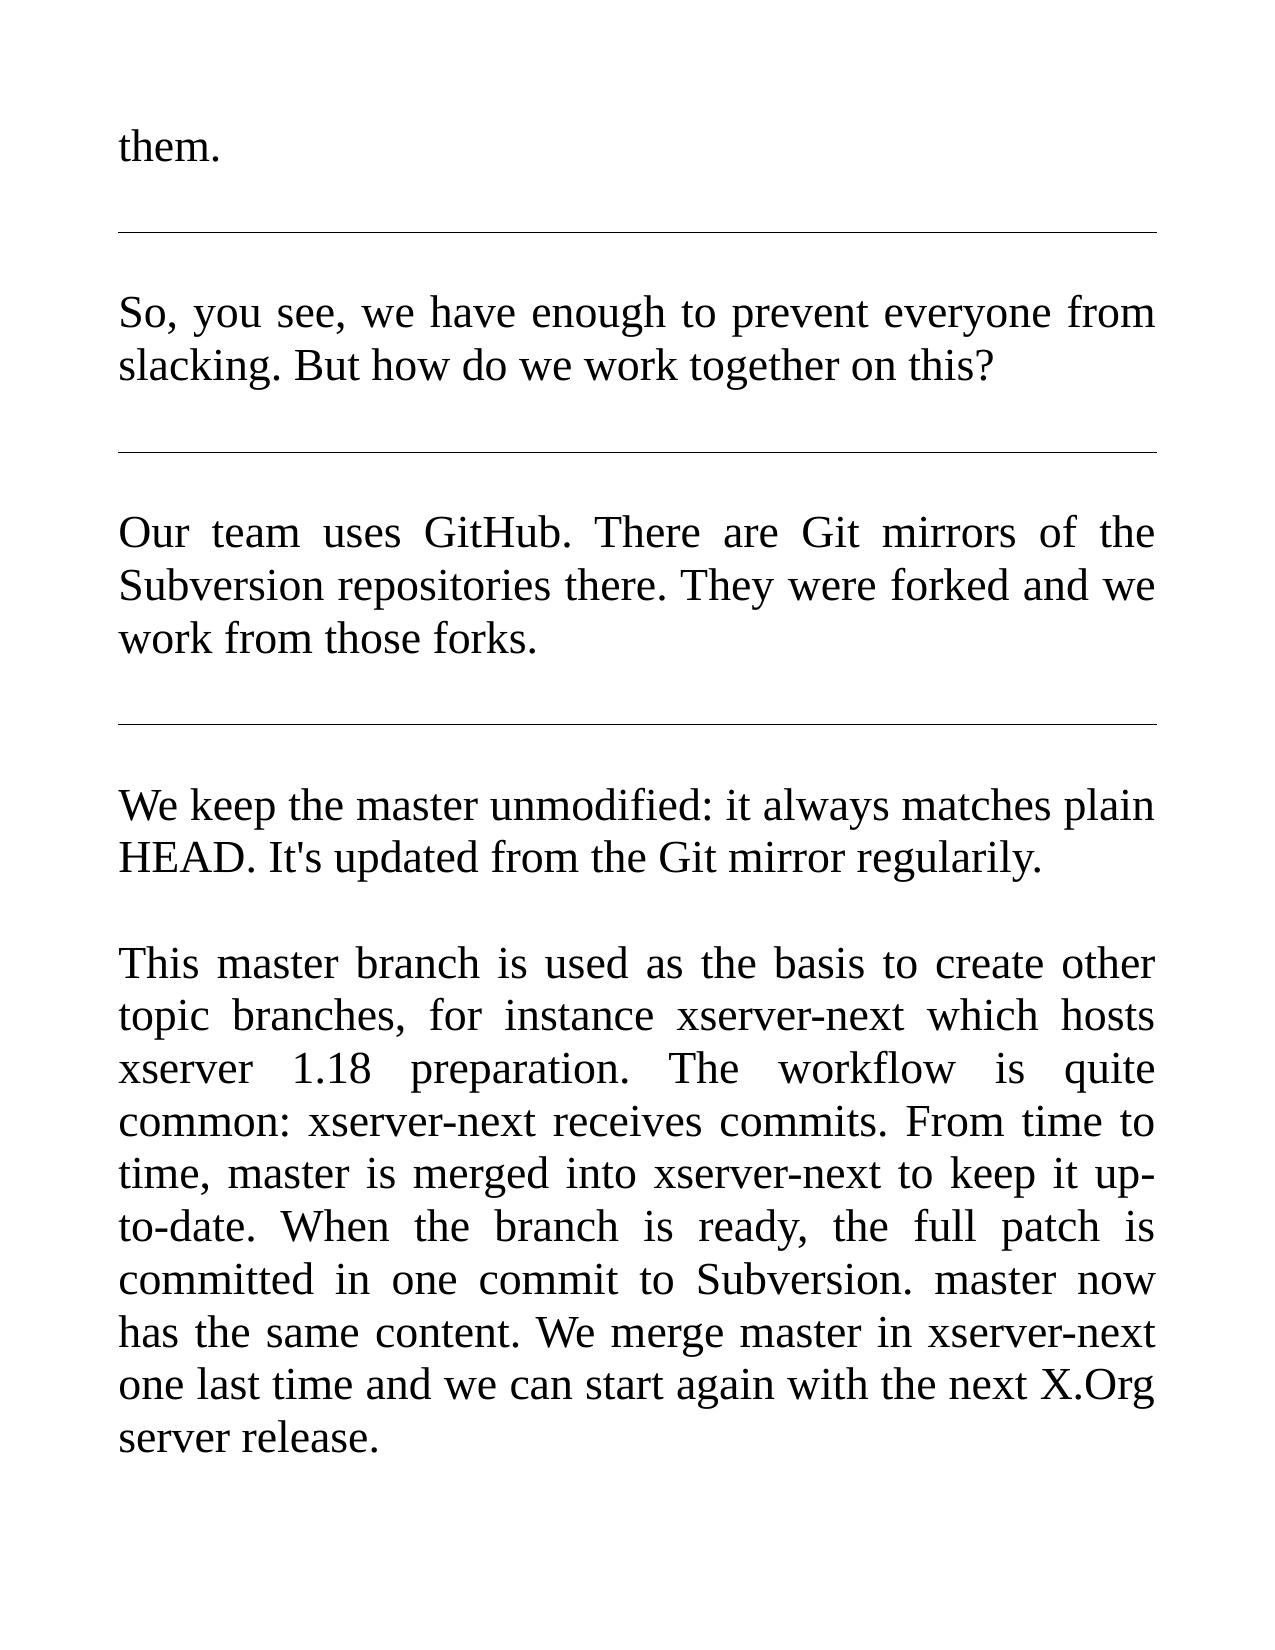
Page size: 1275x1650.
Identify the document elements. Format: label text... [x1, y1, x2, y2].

text Our team uses GitHub. There are Git mirrors of the Subversion repositories there. They were forked and we work from those forks. [118, 505, 1157, 663]
text This master branch is used as the basis to create other topic branches, for instance xserver-next which hosts xserver 1.18 preparation. The workflow is quite common: xserver-next receives commits. From time to time, master is merged into xserver-next to keep it up-to-date. When the branch is ready, the full patch is committed in one commit to Subversion. master now has the same content. We merge master in xserver-next one last time and we can start again with the next X.Org server release. [118, 935, 1157, 1462]
text We keep the master unmodified: it always matches plain HEAD. It's updated from the Git mirror regularily. [118, 777, 1157, 883]
text So, you see, we have enough to prevent everyone from slacking. But how do we work together on this? [118, 285, 1157, 391]
text them. [118, 118, 1157, 171]
